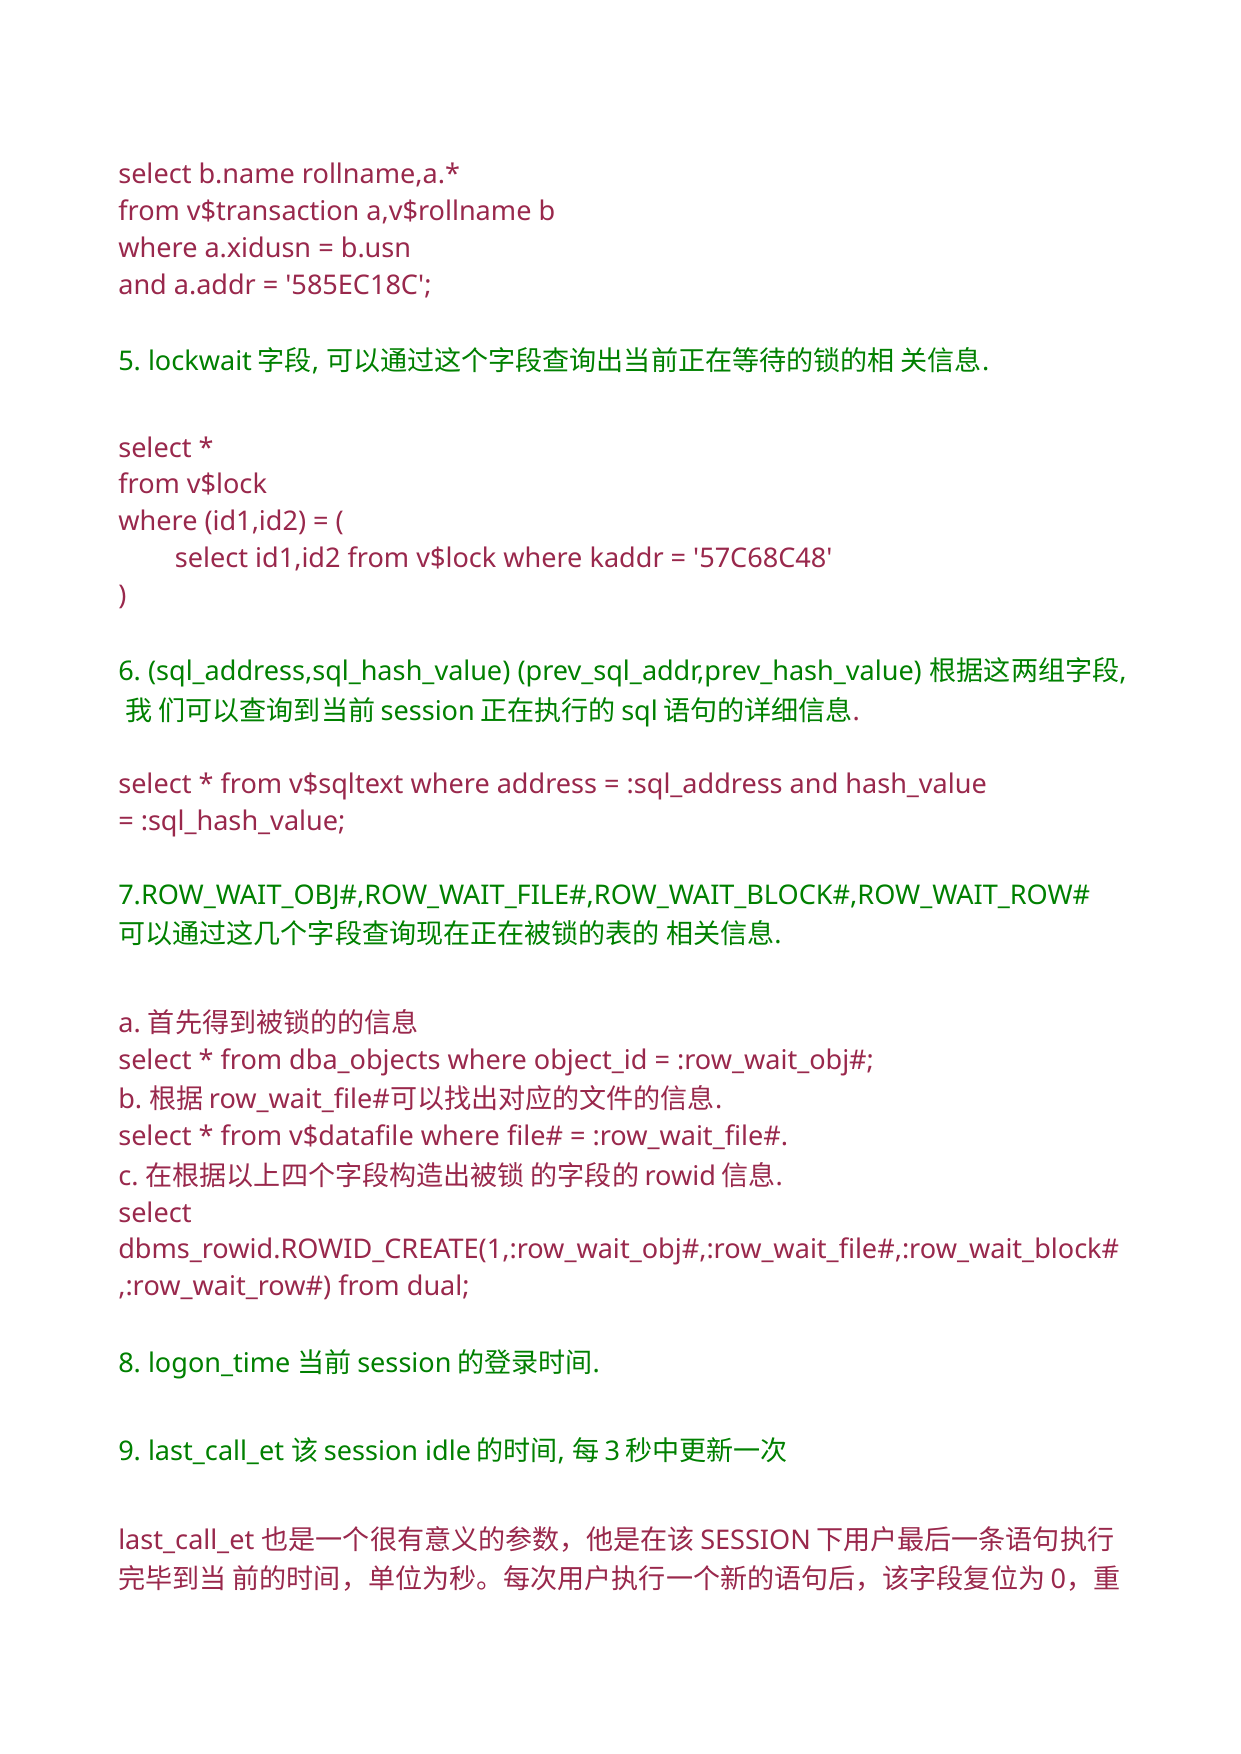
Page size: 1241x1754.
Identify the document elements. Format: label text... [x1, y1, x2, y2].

text a. 首先得到被锁的的信息 select * from dba_objects where object_id = :row_wait_obj#; b. 根据row_wait_file#可以找出对应的文件的信息. select * from v$datafile where file# = :row_wait_file#. c. 在根据以上四个字段构造出被锁 的字段的rowid信息. select dbms_rowid.ROWID_CREATE(1,:row_wait_obj#,:row_wait_file#,:row_wait_block#,:row_wait_row#) from dual; 8. logon_time 当前session的登录时间. [118, 964, 1122, 1380]
text 9. last_call_et 该session idle的时间, 每3秒中更新一次 [118, 1392, 1122, 1469]
text last_call_et 也是一个很有意义的参数，他是在该SESSION下用户最后一条语句执行完毕到当 前的时间，单位为秒。每次用户执行一个新的语句后，该字段复位为0，重 [118, 1481, 1122, 1597]
text select b.name rollname,a.* from v$transaction a,v$rollname b where a.xidusn = b.usn and a.addr = '585EC18C'; 5. lockwait字段, 可以通过这个字段查询出当前正在等待的锁的相 关信息. [118, 118, 1122, 379]
text select * from v$lock where (id1,id2) = ( select id1,id2 from v$lock where kaddr = '57C68C48' ) 6. (sql_address,sql_hash_value) (prev_sql_addr,prev_hash_value) 根据这两组字段, 我 们可以查询到当前session正在执行的sql语句的详细信息. select * from v$sqltext where address = :sql_address and hash_value = :sql_hash_value; 7.ROW_WAIT_OBJ#,ROW_WAIT_FILE#,ROW_WAIT_BLOCK#,ROW_WAIT_ROW# 可以通过这几个字段查询现在正在被锁的表的 相关信息. [118, 391, 1122, 952]
